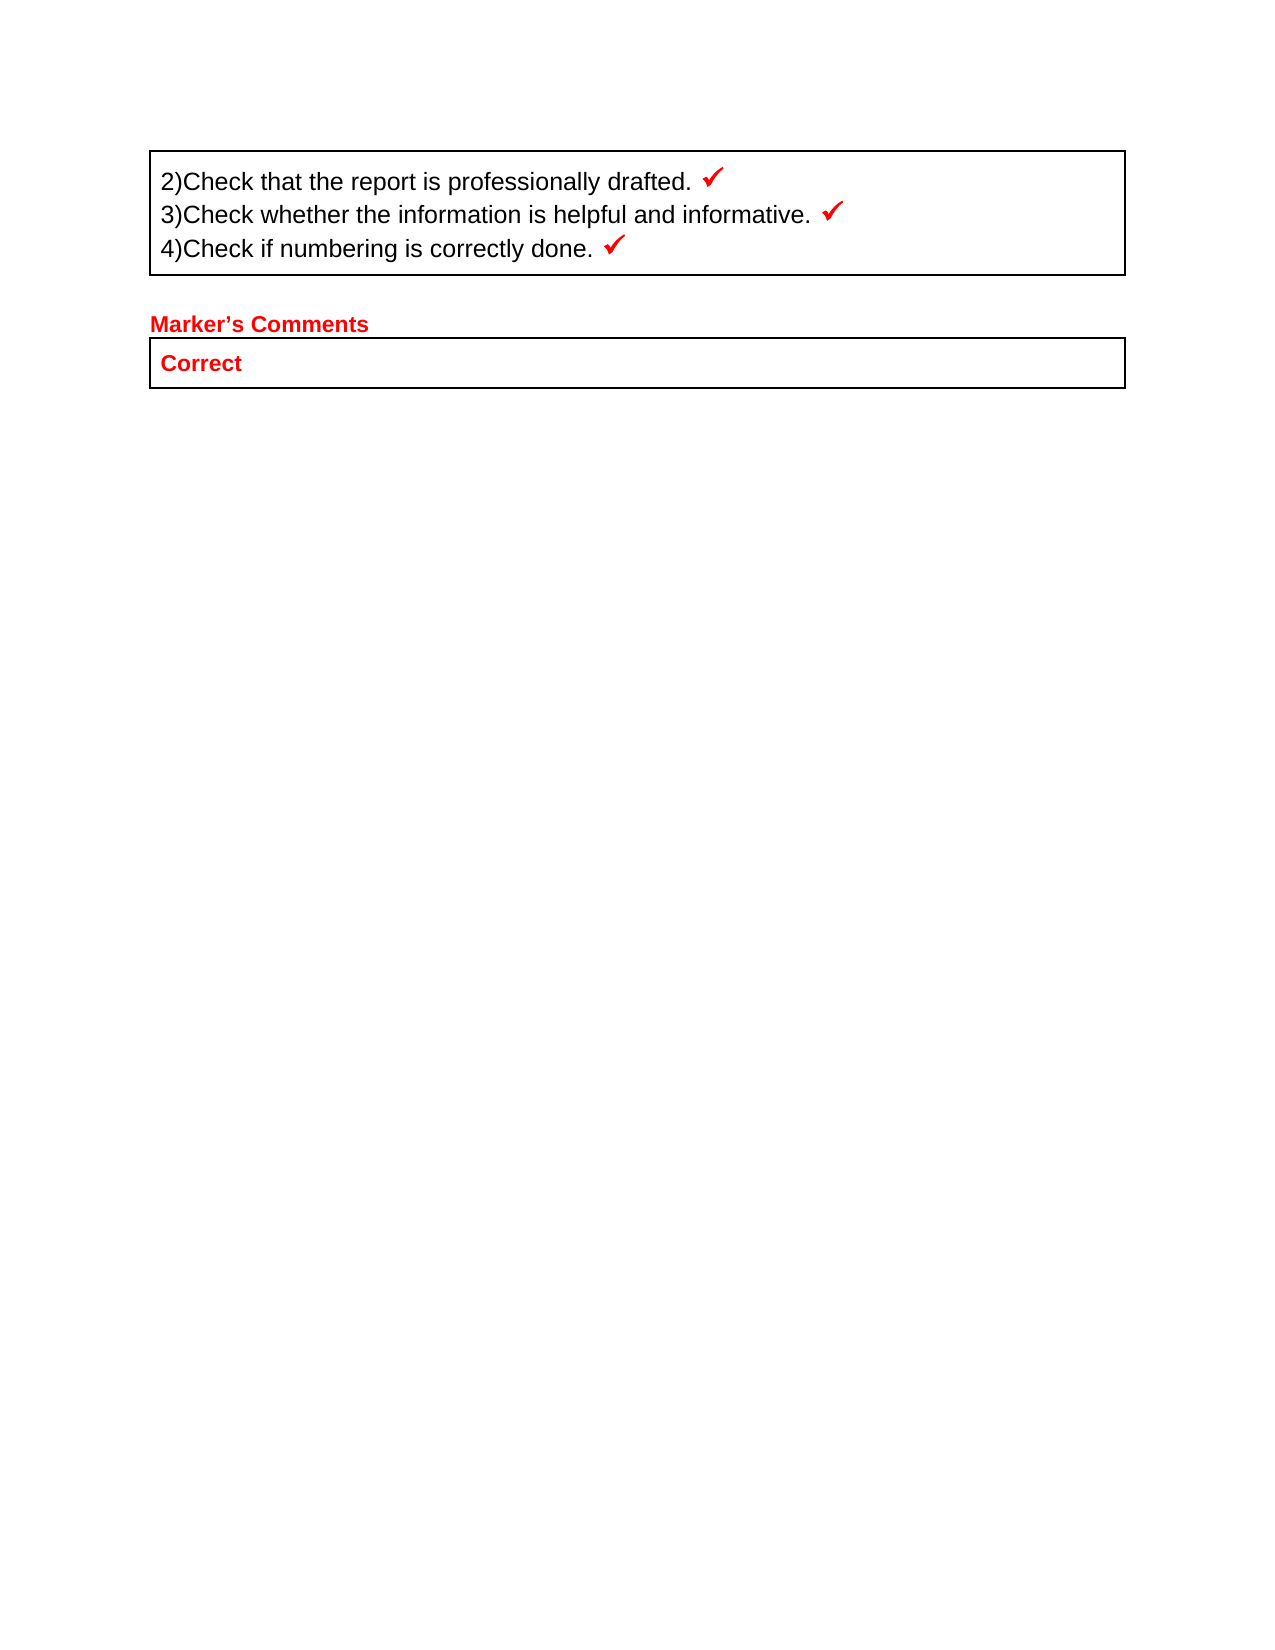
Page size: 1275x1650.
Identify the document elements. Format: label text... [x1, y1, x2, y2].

table_header 2)Check that the report is professionally drafted.  3)Check whether the information is helpful and informative.  4)Check if numbering is correctly done.  [151, 152, 1124, 274]
table_header Correct [151, 339, 1124, 387]
text Marker’s Comments [150, 311, 1125, 337]
